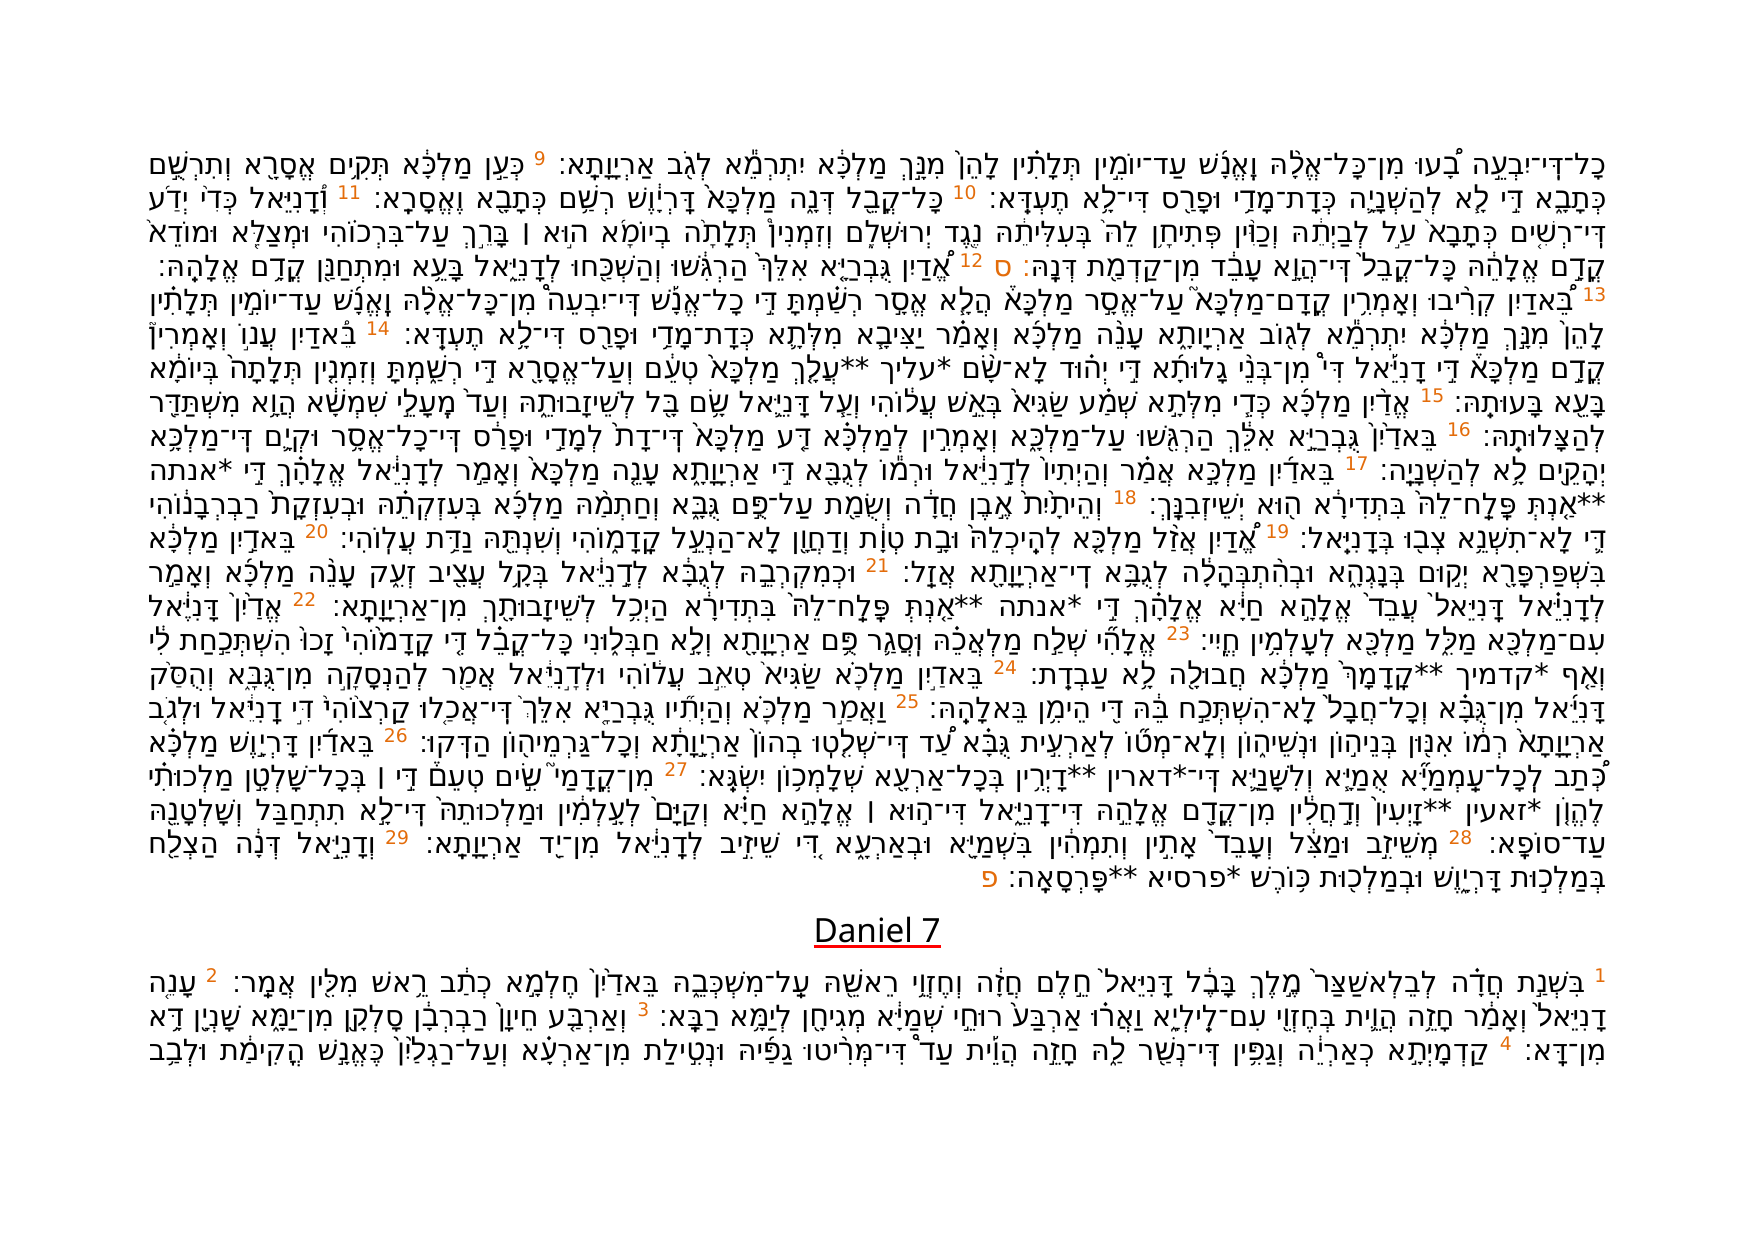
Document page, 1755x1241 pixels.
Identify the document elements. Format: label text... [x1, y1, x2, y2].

text 1 בִּשְׁנַ֣ת חֲדָ֗ה לְבֵלְאשַׁצַּר֙ מֶ֣לֶךְ בָּבֶ֔ל דָּנִיֵּאל֙ חֵ֣לֶם חֲזָ֔ה וְחֶזְוֵ֥י רֵאשֵׁ֖הּ עַֽל־מִשְׁכְּבֵ֑הּ בֵּאדַ֙יִן֙ חֶלְמָ֣א כְתַ֔ב רֵ֥אשׁ מִלִּ֖ין אֲמַֽר׃ 2 עָנֵ֤ה דָנִיֵּאל֙ וְאָמַ֔ר חָזֵ֥ה הֲוֵ֛ית בְּחֶזְוִ֖י עִם־לֵֽילְיָ֑א וַאֲר֗וּ אַרְבַּע֙ רוּחֵ֣י שְׁמַיָּ֔א מְגִיחָ֖ן לְיַמָּ֥א רַבָּֽא׃ ‬‬3 וְאַרְבַּ֤ע חֵיוָן֙ רַבְרְבָ֔ן סָלְקָ֖ן מִן־יַמָּ֑א שָׁנְיָ֖ן דָּ֥א מִן־דָּֽא׃ ‬‬4 קַדְמָיְתָ֣א כְאַרְיֵ֔ה וְגַפִּ֥ין דִּֽי־נְשַׁ֖ר לַ֑הּ חָזֵ֣ה הֲוֵ֡ית עַד֩ דִּי־מְּרִ֨יטוּ גַפַּ֜יהּ וּנְטִ֣ילַת מִן־אַרְעָ֗א וְעַל־רַגְלַ֙יִן֙ כֶּאֱנָ֣שׁ הֳקִימַ֔ת וּלְבַ֥ב אֱנָ֖שׁ יְהִ֥יב לַֽהּ׃ ‬‬5 וַאֲר֣וּ חֵיוָה֩ אָחֳרִ֨י תִנְיָנָ֜ה דָּמְיָ֣ה לְדֹ֗ב וְלִשְׂטַר־חַד֙ הֳקִמַ֔ת וּתְלָ֥ת עִלְעִ֛ין בְּפֻמַּ֖הּ בֵּ֣ין *שניה **שִׁנַּ֑הּ וְכֵן֙ אָמְרִ֣ין לַ֔הּ ק֥וּמִֽי אֲכֻ֖לִי בְּשַׂ֥ר שַׂגִּֽיא׃ ‬‬6 בָּאתַ֨ר דְּנָ֜ה חָזֵ֣ה הֲוֵ֗ית וַאֲר֤וּ אָֽחֳרִי֙ כִּנְמַ֔ר וְלַ֨הּ גַּפִּ֥ין אַרְבַּ֛ע דִּי־ע֖וֹף עַל־*גביה **גַּבַּ֑הּ וְאַרְבְּעָ֤ה רֵאשִׁין֙ לְחֵ֣יוְתָ֔א וְשָׁלְטָ֖ן יְהִ֥יב לַֽהּ׃ ‬‬7 בָּאתַ֣ר דְּנָה֩ חָזֵ֨ה הֲוֵ֜ית בְּחֶזְוֵ֣י לֵֽילְיָ֗א וַאֲר֣וּ חֵיוָ֣ה *רביעיה **רְֽבִיעָאָ֡ה דְּחִילָה֩ וְאֵֽימְתָנִ֨י וְתַקִּיפָ֜א יַתִּ֗ירָא וְשִׁנַּ֨יִן דִּֽי־פַרְזֶ֥ל לַהּ֙ רַבְרְבָ֔ן אָֽכְלָ֣ה וּמַדֱּקָ֔ה וּשְׁאָרָ֖א *ברגליה **בְּרַגְלַ֣הּ רָפְסָ֑ה וְהִ֣יא מְשַׁנְּיָ֗ה מִן־כָּל־חֵֽיוָתָא֙ דִּ֣י קֽ͏ָדָמַ֔יהּ וְקַרְנַ֥יִן עֲשַׂ֖ר לַֽהּ׃ ‬‬8 מִשְׂתַּכַּ֨ל הֲוֵ֜ית בְּקַרְנַיָּ֗א וַ֠אֲלוּ קֶ֣רֶן אָחֳרִ֤י זְעֵירָה֙ סִלְקָ֣ת *ביניהון **בֵּֽינֵיהֵ֔ן וּתְלָ֗ת מִן־קַרְנַיָּא֙ קַדְמָ֣יָתָ֔א *אתעקרו **אֶתְעֲקַ֖רָה מִן־*קדמיה **קֳדָמַ֑הּ וַאֲל֨וּ עַיְנִ֜ין כְּעַיְנֵ֤י אֲנָשָׁא֙ בְּקַרְנָא־דָ֔א וּפֻ֖ם מְמַלִּ֥ל רַבְרְבָֽן׃ ‬‬9 חָזֵ֣ה הֲוֵ֗ית עַ֣ד דִּ֤י כָרְסָוָן֙ רְמִ֔יו וְעַתִּ֥יק יוֹמִ֖ין יְתִ֑ב לְבוּשֵׁ֣הּ ׀ כִּתְלַ֣ג חִוָּ֗ר וּשְׂעַ֤ר רֵאשֵׁהּ֙ כַּעֲמַ֣ר נְקֵ֔א כָּרְסְיֵהּ֙ שְׁבִיבִ֣ין דִּי־נ֔וּר גַּלְגִּלּ֖וֹהִי נ֥וּר דָּלִֽק׃ ‬‬10 נְהַ֣ר דִּי־נ֗וּר נָגֵ֤ד וְנָפֵק֙ מִן־קֳדָמ֔וֹהִי אֶ֤לֶף *אלפים **אַלְפִין֙ יְשַׁמְּשׁוּנֵּ֔הּ וְרִבּ֥וֹ *רבון **רִבְבָ֖ן קֽ͏ָדָמ֣וֹהִי יְקוּמ֑וּן דִּינָ֥א יְתִ֖ב וְסִפְרִ֥ין פְּתִֽיחוּ׃ ‬‬11 חָזֵ֣ה הֲוֵ֔ית בֵּאדַ֗יִן מִן־קָל֙ מִלַּיָּ֣א רַבְרְבָתָ֔א דִּ֥י קַרְנָ֖א מְמַלֱּלָ֑ה חָזֵ֣ה הֲוֵ֡ית עַד֩ דִּ֨י קְטִילַ֤ת חֵֽיוְתָא֙ וְהוּבַ֣ד גִּשְׁמַ֔הּ וִיהִיבַ֖ת לִיקֵדַ֥ת אֶשָּֽׁא׃ ‬‬12 וּשְׁאָר֙ חֵֽיוָתָ֔א הֶעְדִּ֖יו שָׁלְטָנְה֑וֹן וְאַרְכָ֧ה בְחַיִּ֛ין יְהִ֥יבַת לְה֖וֹן עַד־זְמַ֥ן וְעִדָּֽן׃ ‬‬13 חָזֵ֤ה הֲוֵית֙ בְּחֶזְוֵ֣י לֵֽילְיָ֔א וַאֲרוּ֙ עִם־עֲנָנֵ֣י שְׁמַיָּ֔א כְּבַ֥ר אֱנָ֖שׁ אָתֵ֣ה הֲוָ֑ה וְעַד־עַתִּ֤יק יֽוֹמַיָּא֙ מְטָ֔ה וּקְדָמ֖וֹהִי הַקְרְבֽוּהִי׃ ‬‬14 וְלֵ֨ה יְהִ֤יב שָׁלְטָן֙ וִיקָ֣ר וּמַלְכ֔וּ וְכֹ֣ל עַֽמְמַיָּ֗א אֻמַיָּ֛א וְלִשָּׁנַיָּ֖א לֵ֣הּ יִפְלְח֑וּן שָׁלְטָנֵ֞הּ שָׁלְטָ֤ן עָלַם֙ דִּֽי־לָ֣א יֶעְדֵּ֔ה וּמַלְכוּתֵ֖הּ דִּי־לָ֥א תִתְחַבַּֽל׃ פ ‬‬‬‬‬‬‬‬‬‬‬‬‬‬‬ [148, 965, 1606, 1067]
text 1 וְדָרְיָ֙וֶשׁ֙ מָֽדָיאָ֔ קַבֵּ֖ל מַלְכוּתָ֑א כְּבַ֥ר שְׁנִ֖ין שִׁתִּ֥ין וְתַרְתֵּֽין׃ ‬‬‬2 שְׁפַר֙ קֳדָ֣ם דָּרְיָ֔וֶשׁ וַהֲקִים֙ עַל־מַלְכוּתָ֔א לַאֲחַשְׁדַּרְפְּנַיָּ֖א מְאָ֣ה וְעֶשְׂרִ֑ין דִּ֥י לֶהֱוֺ֖ן בְּכָל־מַלְכוּתָֽא׃ ‬‬3 וְעֵ֤לָּא מִנְּהוֹן֙ סָרְכִ֣ין תְּלָתָ֔א דִּ֥י דָנִיֵּ֖אל חַֽד־מִנְּה֑וֹן דִּֽי־לֶהֱוֺ֞ן אֲחַשְׁדַּרְפְּנַיָּ֣א אִלֵּ֗ין יָהֲבִ֤ין לְהוֹן֙ טַעְמָ֔א וּמַלְכָּ֖א לָֽא־לֶהֱוֵ֥א נָזִֽק׃ ‬‬4 אֱדַ֙יִן֙ דָּנִיֵּ֣אל דְּנָ֔ה הֲוָ֣א מִתְנַצַּ֔ח עַל־סָרְכַיָּ֖א וַאֲחַשְׁדַּרְפְּנַיָּ֑א כָּל־קֳבֵ֗ל דִּ֣י ר֤וּחַ יַתִּירָא֙ בֵּ֔הּ וּמַלְכָּ֣א עֲשִׁ֔ית לַהֲקָמוּתֵ֖הּ עַל־כָּל־מַלְכוּתָֽא׃ ‬‬5 אֱדַ֨יִן סָֽרְכַיָּ֜א וַאֲחַשְׁדַּרְפְּנַיָּ֗א הֲו֨וֹ בָעַ֧יִן עִלָּ֛ה לְהַשְׁכָּחָ֥ה לְדָנִיֵּ֖אל מִצַּ֣ד מַלְכוּתָ֑א וְכָל־עִלָּ֨ה וּשְׁחִיתָ֜ה לָא־יָכְלִ֣ין לְהַשְׁכָּחָ֗ה כָּל־קֳבֵל֙ דִּֽי־מְהֵימַ֣ן ה֔וּא וְכָל־שָׁלוּ֙ וּשְׁחִיתָ֔ה לָ֥א הִשְׁתְּכַ֖חַת עֲלֽוֹהִי׃ ‬‬6 אֱ֠דַיִן גֻּבְרַיָּ֤א אִלֵּךְ֙ אָֽמְרִ֔ין דִּ֣י לָ֧א נְהַשְׁכַּ֛ח לְדָנִיֵּ֥אל דְּנָ֖ה כָּל־עִלָּ֑א לָהֵ֕ן הַשְׁכַּ֥חְנָֽה עֲל֖וֹהִי בְּדָ֥ת אֱלָהֵֽהּ׃ ס ‬‬7 אֱ֠דַיִן סָרְכַיָּ֤א וַאֲחַשְׁדַּרְפְּנַיָּא֙ אִלֵּ֔ן הַרְגִּ֖שׁוּ עַל־מַלְכָּ֑א וְכֵן֙ אָמְרִ֣ין לֵ֔הּ דָּרְיָ֥וֶשׁ מַלְכָּ֖א לְעָלְמִ֥ין חֱיִֽי׃ ‬‬8 אִתְיָעַ֜טוּ כֹּ֣ל ׀ סָרְכֵ֣י מַלְכוּתָ֗א סִגְנַיָּ֤א וֽ͏ַאֲחַשְׁדַּרְפְּנַיָּא֙ הַדָּֽבְרַיָּ֣א וּפַחֲוָתָ֔א לְקַיָּמָ֤ה קְיָם֙ מַלְכָּ֔א וּלְתַקָּפָ֖ה אֱסָ֑ר דִּ֣י כָל־דִּֽי־יִבְעֵ֣ה בָ֠עוּ מִן־כָּל־אֱלָ֨הּ וֶֽאֱנָ֜שׁ עַד־יוֹמִ֣ין תְּלָתִ֗ין לָהֵן֙ מִנָּ֣ךְ מַלְכָּ֔א יִתְרְמֵ֕א לְגֹ֖ב אַרְיָוָתָֽא׃ ‬‬9 כְּעַ֣ן מַלְכָּ֔א תְּקִ֥ים אֱסָרָ֖א וְתִרְשֻׁ֣ם כְּתָבָ֑א דִּ֣י לָ֧א לְהַשְׁנָיָ֛ה כְּדָת־מָדַ֥י וּפָרַ֖ס דִּי־לָ֥א תֶעְדֵּֽא׃ ‬‬10 כָּל־קֳבֵ֖ל דְּנָ֑ה מַלְכָּא֙ דָּֽרְיָ֔וֶשׁ רְשַׁ֥ם כְּתָבָ֖א וֶאֱסָרָֽא׃ ‬‬11 וְ֠דָנִיֵּאל כְּדִ֨י יְדַ֜ע דִּֽי־רְשִׁ֤ים כְּתָבָא֙ עַ֣ל לְבַיְתֵ֔הּ וְכַוִּ֨ין פְּתִיחָ֥ן לֵהּ֙ בְּעִלִּיתֵ֔הּ נֶ֖גֶד יְרוּשְׁלֶ֑ם וְזִמְנִין֩ תְּלָתָ֨ה בְיוֹמָ֜א ה֣וּא ׀ בָּרֵ֣ךְ עַל־בִּרְכ֗וֹהִי וּמְצַלֵּ֤א וּמוֹדֵא֙ קֳדָ֣ם אֱלָהֵ֔הּ כָּל־קֳבֵל֙ דִּֽי־הֲוָ֣א עָבֵ֔ד מִן־קַדְמַ֖ת דְּנָֽהּ׃ ס ‬‬12 אֱ֠דַיִן גֻּבְרַיָּ֤א אִלֵּךְ֙ הַרְגִּ֔שׁוּ וְהַשְׁכַּ֖חוּ לְדָנִיֵּ֑אל בָּעֵ֥א וּמִתְחַנַּ֖ן קֳדָ֥ם אֱלָהֵֽהּ׃ ‬‬13 בֵּ֠אדַיִן קְרִ֨יבוּ וְאָמְרִ֥ין קֳדָם־מַלְכָּא֮ עַל־אֱסָ֣ר מַלְכָּא֒ הֲלָ֧א אֱסָ֣ר רְשַׁ֗מְתָּ דִּ֣י כָל־אֱנָ֡שׁ דִּֽי־יִבְעֵה֩ מִן־כָּל־אֱלָ֨הּ וֶֽאֱנָ֜שׁ עַד־יוֹמִ֣ין תְּלָתִ֗ין לָהֵן֙ מִנָּ֣ךְ מַלְכָּ֔א יִתְרְמֵ֕א לְג֖וֹב אַרְיָותָ֑א עָנֵ֨ה מַלְכָּ֜א וְאָמַ֗ר יַצִּיבָ֧א מִלְּתָ֛א כְּדָת־מָדַ֥י וּפָרַ֖ס דִּי־לָ֥א תֶעְדֵּֽא׃ ‬‬14 בֵּ֠אדַיִן עֲנ֣וֹ וְאָמְרִין֮ קֳדָ֣ם מַלְכָּא֒ דִּ֣י דָנִיֵּ֡אל דִּי֩ מִן־בְּנֵ֨י גָלוּתָ֜א דִּ֣י יְה֗וּד לָא־שָׂ֨ם *עליך **עֲלָ֤ךְ מַלְכָּא֙ טְעֵ֔ם וְעַל־אֱסָרָ֖א דִּ֣י רְשַׁ֑מְתָּ וְזִמְנִ֤ין תְּלָתָה֙ בְּיוֹמָ֔א בָּעֵ֖א בָּעוּתֵֽהּ׃ ‬‬15 אֱדַ֨יִן מַלְכָּ֜א כְּדִ֧י מִלְּתָ֣א שְׁמַ֗ע שַׂגִּיא֙ בְּאֵ֣שׁ עֲל֔וֹהִי וְעַ֧ל דָּנִיֵּ֛אל שָׂ֥ם בָּ֖ל לְשֵׁיזָבוּתֵ֑הּ וְעַד֙ מֶֽעָלֵ֣י שִׁמְשָׁ֔א הֲוָ֥א מִשְׁתַּדַּ֖ר לְהַצָּלוּתֵֽהּ׃ ‬‬16 בֵּאדַ֙יִן֙ גֻּבְרַיָּ֣א אִלֵּ֔ךְ הַרְגִּ֖שׁוּ עַל־מַלְכָּ֑א וְאָמְרִ֣ין לְמַלְכָּ֗א דַּ֤ע מַלְכָּא֙ דִּֽי־דָת֙ לְמָדַ֣י וּפָרַ֔ס דִּֽי־כָל־אֱסָ֥ר וּקְיָ֛ם דִּֽי־מַלְכָּ֥א יְהָקֵ֖ים לָ֥א לְהַשְׁנָיָֽה׃ ‬‬17 בֵּאדַ֜יִן מַלְכָּ֣א אֲמַ֗ר וְהַיְתִיו֙ לְדָ֣נִיֵּ֔אל וּרְמ֕וֹ לְגֻבָּ֖א דִּ֣י אַרְיָוָתָ֑א עָנֵ֤ה מַלְכָּא֙ וְאָמַ֣ר לְדָנִיֵּ֔אל אֱלָהָ֗ךְ דִּ֣י *אנתה **אַ֤נְתְּ פָּֽלַֽח־לֵהּ֙ בִּתְדִירָ֔א ה֖וּא יְשֵׁיזְבִנָּֽךְ׃ ‬‬18 וְהֵיתָ֙יִת֙ אֶ֣בֶן חֲדָ֔ה וְשֻׂמַ֖ת עַל־פֻּ֣ם גֻּבָּ֑א וְחַתְמַ֨הּ מַלְכָּ֜א בְּעִזְקְתֵ֗הּ וּבְעִזְקָת֙ רַבְרְבָנ֔וֹהִי דִּ֛י לָא־תִשְׁנֵ֥א צְב֖וּ בְּדָנִיֵּֽאל׃ ‬‬19 אֱ֠דַיִן אֲזַ֨ל מַלְכָּ֤א לְהֵֽיכְלֵהּ֙ וּבָ֣ת טְוָ֔ת וְדַחֲוָ֖ן לָא־הַנְעֵ֣ל קָֽדָמ֑וֹהִי וְשִׁנְתֵּ֖הּ נַדַּ֥ת עֲלֽוֹהִי׃ ‬‬20 בֵּאדַ֣יִן מַלְכָּ֔א בִּשְׁפַּרְפָּרָ֖א יְק֣וּם בְּנָגְהָ֑א וּבְהִ֨תְבְּהָלָ֔ה לְגֻבָּ֥א דִֽי־אַרְיָוָתָ֖א אֲזַֽל׃ ‬‬21 וּכְמִקְרְבֵ֣הּ לְגֻבָּ֔א לְדָ֣נִיֵּ֔אל בְּקָ֥ל עֲצִ֖יב זְעִ֑ק עָנֵ֨ה מַלְכָּ֜א וְאָמַ֣ר לְדָנִיֵּ֗אל דָּֽנִיֵּאל֙ עֲבֵד֙ אֱלָהָ֣א חַיָּ֔א אֱלָהָ֗ךְ דִּ֣י *אנתה **אַ֤נְתְּ פָּֽלַֽח־לֵהּ֙ בִּתְדִירָ֔א הַיְכִ֥ל לְשֵׁיזָבוּתָ֖ךְ מִן־אַרְיָוָתָֽא׃ ‬‬22 אֱדַ֙יִן֙ דָּנִיֶּ֔אל עִם־מַלְכָּ֖א מַלִּ֑ל מַלְכָּ֖א לְעָלְמִ֥ין חֱיִֽי׃ ‬‬23 אֱלָהִ֞י שְׁלַ֣ח מַלְאֲכֵ֗הּ וּֽסֲגַ֛ר פֻּ֥ם אַרְיָוָתָ֖א וְלָ֣א חַבְּל֑וּנִי כָּל־קֳבֵ֗ל דִּ֤י קָֽדָמ֙וֹהִי֙ זָכוּ֙ הִשְׁתְּכַ֣חַת לִ֔י וְאַ֤ף *קדמיך **קָֽדָמָךְ֙ מַלְכָּ֔א חֲבוּלָ֖ה לָ֥א עַבְדֵֽת׃ ‬‬24 בֵּאדַ֣יִן מַלְכָּ֗א שַׂגִּיא֙ טְאֵ֣ב עֲל֔וֹהִי וּלְדָ֣נִיֵּ֔אל אֲמַ֖ר לְהַנְסָקָ֣ה מִן־גֻּבָּ֑א וְהֻסַּ֨ק דָּנִיֵּ֜אל מִן־גֻּבָּ֗א וְכָל־חֲבָל֙ לָא־הִשְׁתְּכַ֣ח בֵּ֔הּ דִּ֖י הֵימִ֥ן בֵּאלָהֵֽהּ׃ ‬‬25 וַאֲמַ֣ר מַלְכָּ֗א וְהַיְתִ֞יו גֻּבְרַיָּ֤א אִלֵּךְ֙ דִּֽי־אֲכַ֤לוּ קַרְצ֙וֹהִי֙ דִּ֣י דָֽנִיֵּ֔אל וּלְגֹ֤ב אַרְיָוָתָא֙ רְמ֔וֹ אִנּ֖וּן בְּנֵיה֣וֹן וּנְשֵׁיה֑וֹן וְלָֽא־מְט֞וֹ לְאַרְעִ֣ית גֻּבָּ֗א עַ֠ד דִּֽי־שְׁלִ֤טֽוּ בְהוֹן֙ אַרְיָ֣וָתָ֔א וְכָל־גַּרְמֵיה֖וֹן הַדִּֽקוּ׃ ‬‬26 בֵּאדַ֜יִן דָּרְיָ֣וֶשׁ מַלְכָּ֗א כְּ֠תַב לְֽכָל־עַֽמְמַיָּ֞א אֻמַיָּ֧א וְלִשָּׁנַיָּ֛א דִּֽי־*דארין **דָיְרִ֥ין בְּכָל־אַרְעָ֖א שְׁלָמְכ֥וֹן יִשְׂגֵּֽא׃ ‬‬27 מִן־קֳדָמַי֮ שִׂ֣ים טְעֵם֒ דִּ֣י ׀ בְּכָל־שָׁלְטָ֣ן מַלְכוּתִ֗י לֶהֱוֺ֤ן *זאעין **זָיְעִין֙ וְדָ֣חֲלִ֔ין מִן־קֳדָ֖ם אֱלָהֵ֣הּ דִּי־דָֽנִיֵּ֑אל דִּי־ה֣וּא ׀ אֱלָהָ֣א חַיָּ֗א וְקַיָּם֙ לְעָ֣לְמִ֔ין וּמַלְכוּתֵהּ֙ דִּֽי־לָ֣א תִתְחַבַּל וְשָׁלְטָנֵ֖הּ עַד־סוֹפָֽא׃ ‬‬28 מְשֵׁיזִ֣ב וּמַצִּ֔ל וְעָבֵד֙ אָתִ֣ין וְתִמְהִ֔ין בִּשְׁמַיָּ֖א וּבְאַרְעָ֑א דִּ֚י שֵׁיזִ֣יב לְדָֽנִיֵּ֔אל מִן־יַ֖ד אַרְיָוָתָֽא׃ ‬‬29 וְדָנִיֵּ֣אל דְּנָ֔ה הַצְלַ֖ח בְּמַלְכ֣וּת דָּרְיָ֑וֶשׁ וּבְמַלְכ֖וּת כּ֥וֹרֶשׁ *פרסיא **פָּרְסָאָֽה׃ פ ‬‬‬‬‬‬‬‬‬‬‬‬‬‬‬‬‬‬‬‬‬‬‬‬‬‬‬‬‬‬ [148, 148, 1606, 895]
text Daniel 7 [148, 907, 1606, 953]
